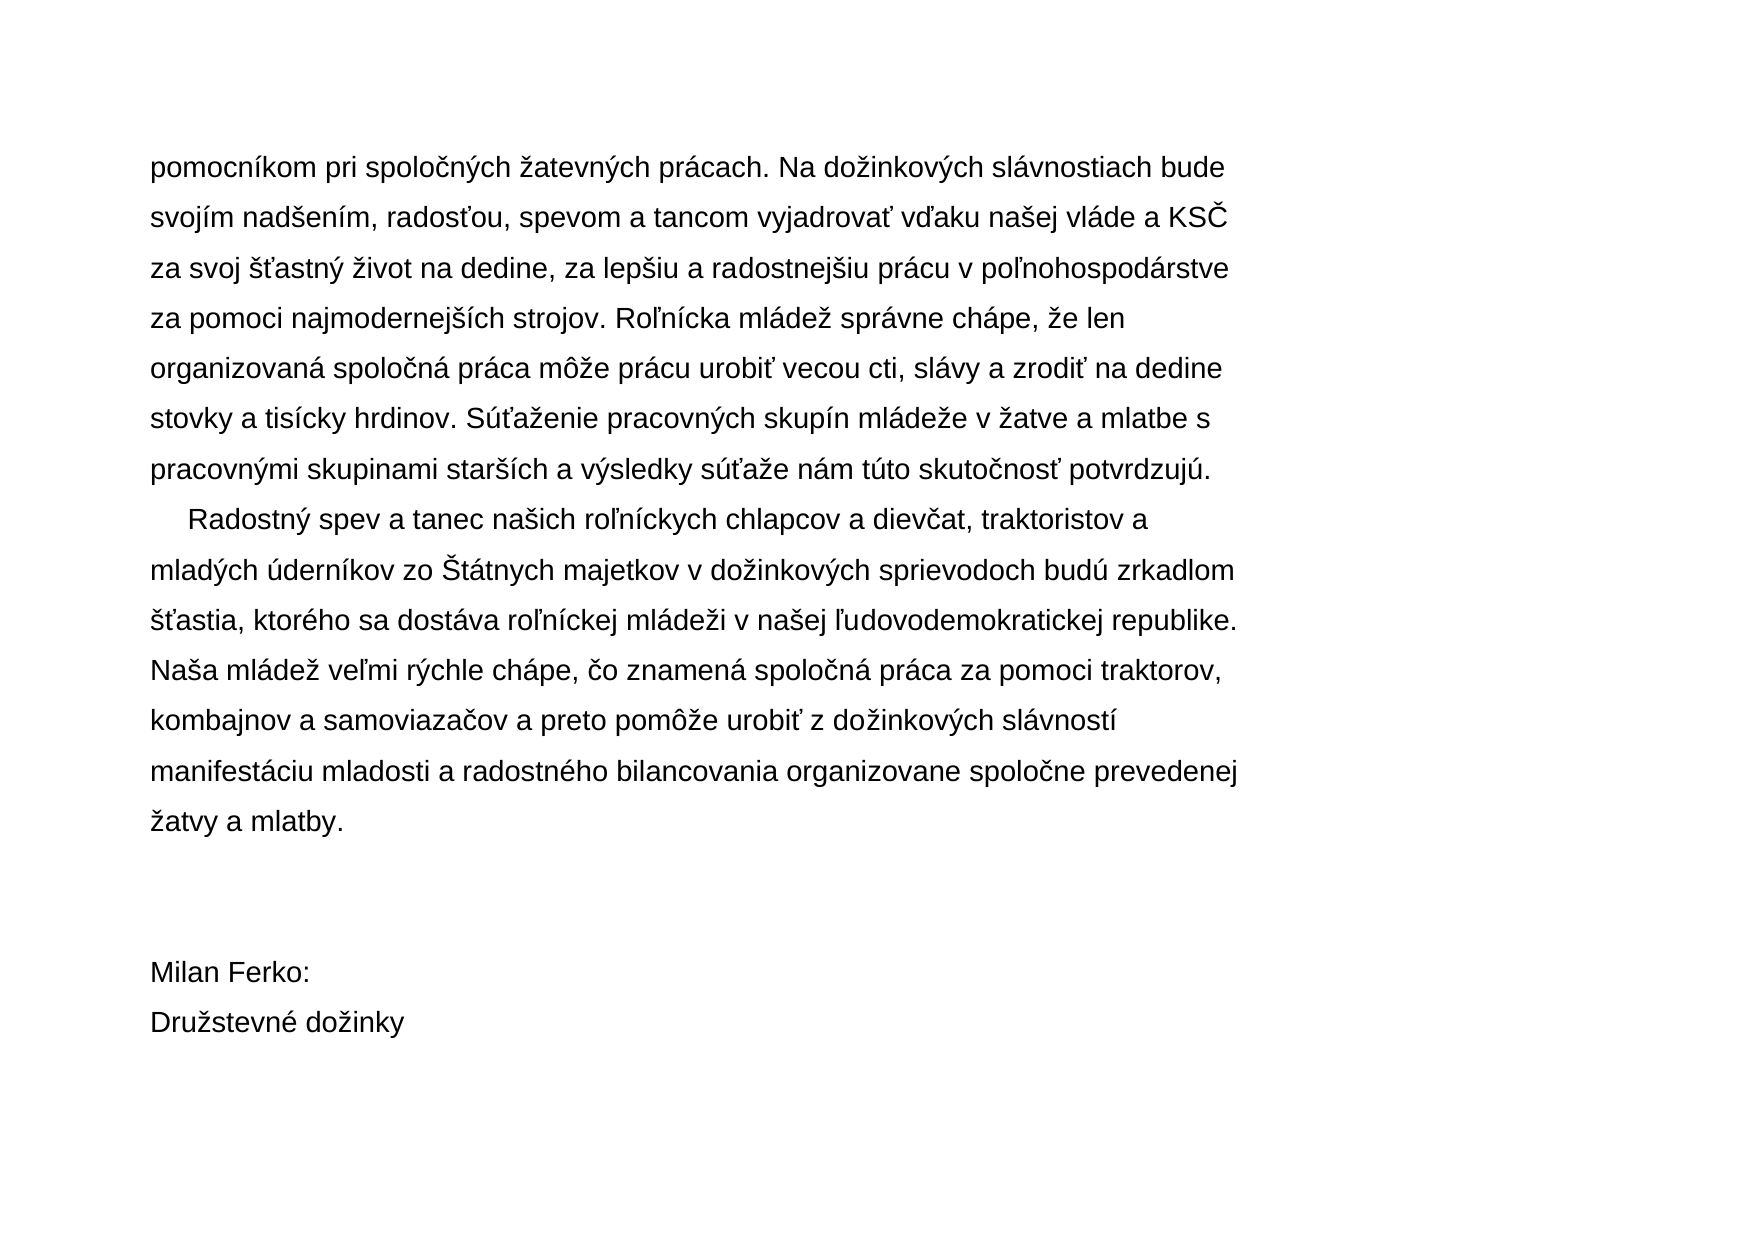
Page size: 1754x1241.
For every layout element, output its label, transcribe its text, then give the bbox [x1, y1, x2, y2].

text pomocníkom pri spoločných žatevných prácach. Na dožinkových slávnostiach bude svojím nadšením, ra­dosťou, spevom a tancom vyjadrovať vďaku našej vláde a KSČ za svoj šťastný život na dedine, za lepšiu a ra­dostnejšiu prácu v poľnohospodárstve za pomoci najmo­dernejších strojov. Roľnícka mládež správne chápe, že len organizovaná spoločná práca môže prácu urobiť vecou cti, slávy a zrodiť na dedine stovky a tisícky hrdinov. Sú­ťaženie pracovných skupín mládeže v žatve a mlatbe s pracovnými skupinami starších a výsledky súťaže nám túto skutočnosť potvrdzujú. [150, 150, 1242, 485]
text Družstevné dožinky [150, 1005, 1242, 1039]
text Radostný spev a tanec našich roľníckych chlapcov a dievčat, traktoristov a mladých úderníkov zo Štátnych majetkov v dožinkových sprievodoch budú zrkadlom šťastia, ktorého sa dostáva roľníckej mládeži v našej ľu­dovodemokratickej republike. Naša mládež veľmi rýchle chápe, čo znamená spoločná práca za pomoci traktorov, kombajnov a samoviazačov a preto pomôže urobiť z do­žinkových slávností manifestáciu mladosti a radostného bilancovania organizovane spoločne prevedenej žatvy a mlatby. [150, 502, 1242, 838]
text Milan Ferko: [150, 955, 1242, 988]
